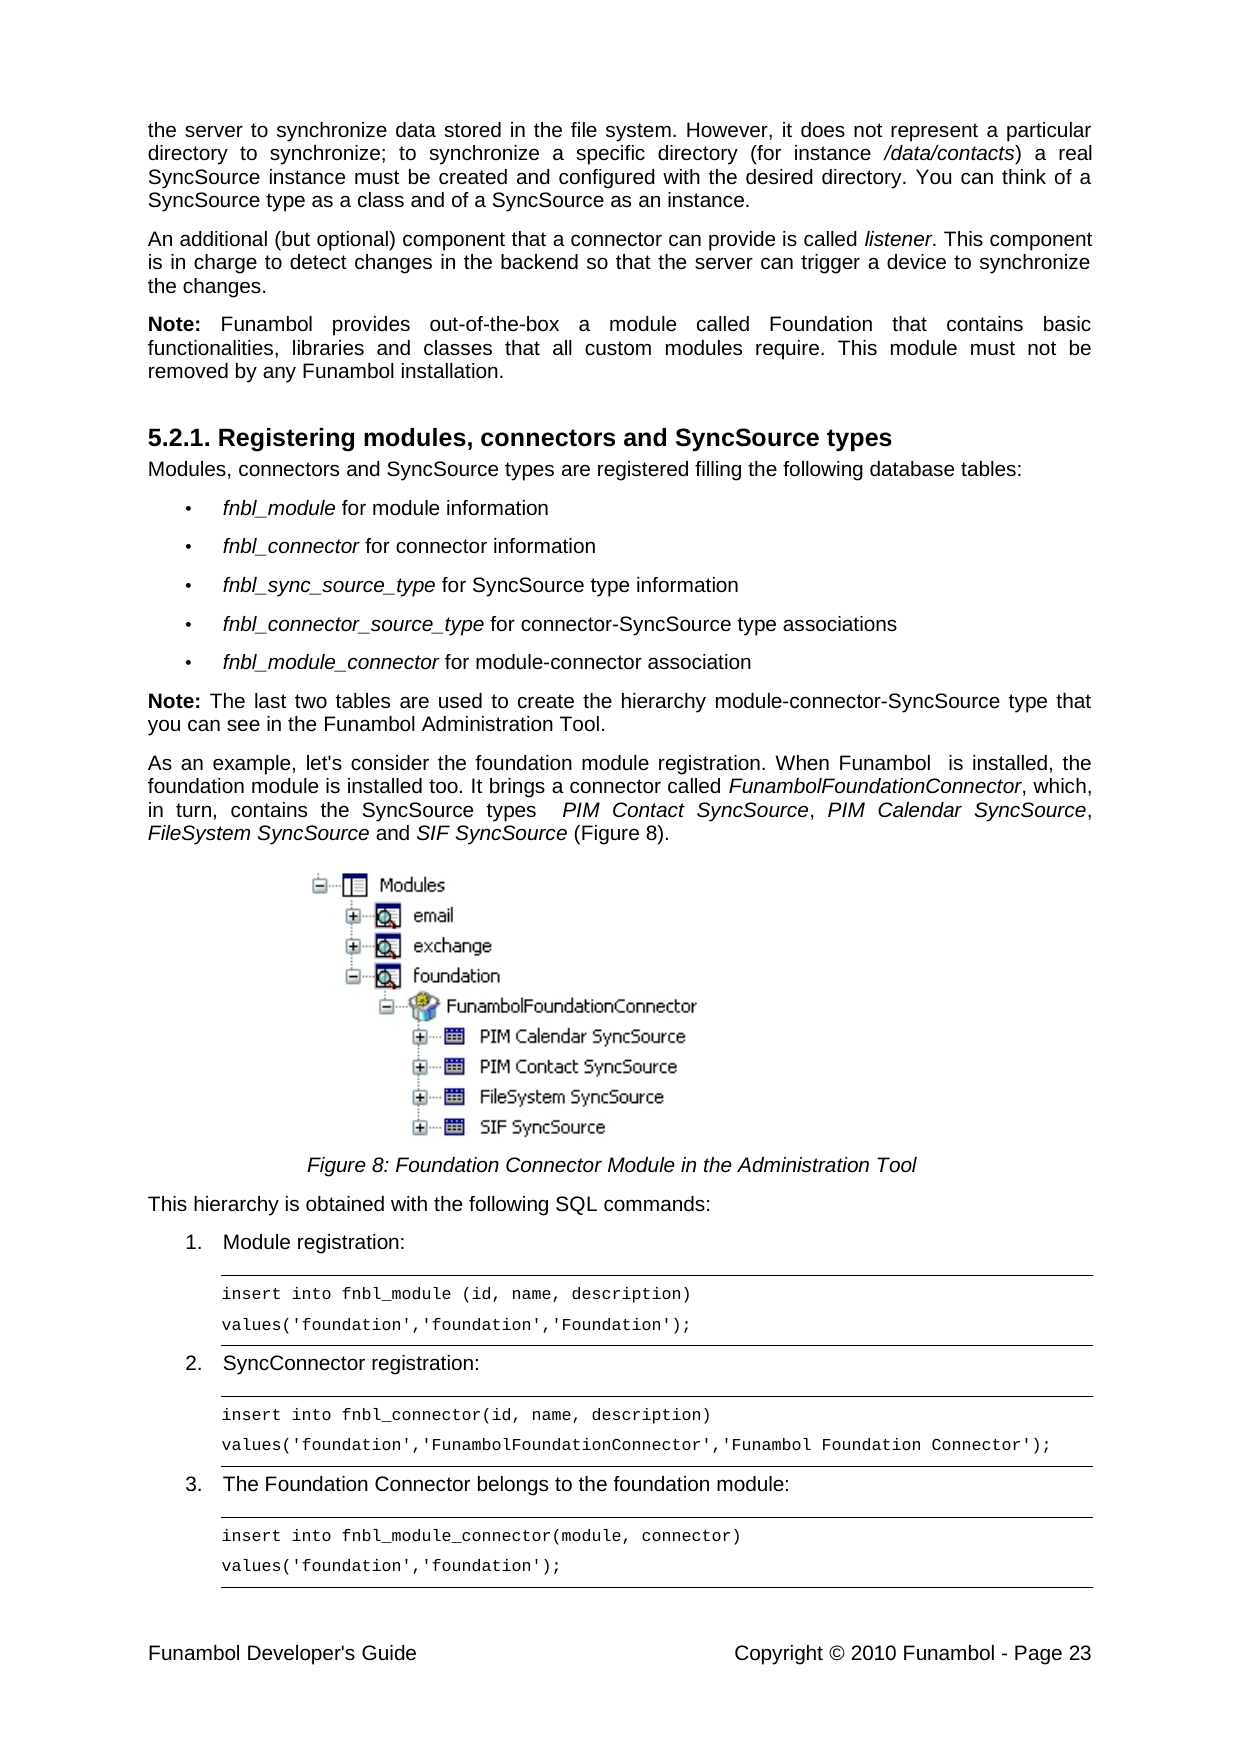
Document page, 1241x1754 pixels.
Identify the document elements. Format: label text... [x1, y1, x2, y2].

text As an example, let's consider the foundation module registration. When Funambol is installed, the foundation module is installed too. It brings a connector called FunambolFoundationConnector, which, in turn, contains the SyncSource types PIM Contact SyncSource, PIM Calendar SyncSource, FileSystem SyncSource and SIF SyncSource (Figure 8). [148, 751, 1093, 845]
text Figure 8: Foundation Connector Module in the Administration Tool [307, 873, 933, 1177]
list fnbl_module_connector for module-connector association [185, 651, 1093, 674]
list The Foundation Connector belongs to the foundation module: [185, 1472, 1093, 1496]
text the server to synchronize data stored in the file system. However, it does not represent a particular directory to synchronize; to synchronize a specific directory (for instance /data/contacts) a real SyncSource instance must be created and configured with the desired directory. You can think of a SyncSource type as a class and of a SyncSource as an instance. [148, 118, 1093, 212]
list fnbl_module for module information [185, 496, 1093, 520]
text values('foundation','foundation'); [221, 1547, 1093, 1587]
text values('foundation','FunambolFoundationConnector','Funambol Foundation Connector'); [221, 1427, 1093, 1466]
list Module registration: [185, 1231, 1093, 1254]
subtitle Registering modules, connectors and SyncSource types [148, 423, 1093, 452]
text An additional (but optional) component that a connector can provide is called listener. This component is in charge to detect changes in the backend so that the server can trigger a device to synchronize the changes. [148, 227, 1093, 298]
list SyncConnector registration: [185, 1351, 1093, 1375]
text Note: The last two tables are used to create the hierarchy module-connector-SyncSource type that you can see in the Funambol Administration Tool. [148, 689, 1093, 736]
text insert into fnbl_module_connector(module, connector) [221, 1518, 1093, 1546]
text Modules, connectors and SyncSource types are registered filling the following database tables: [148, 458, 1093, 481]
list fnbl_connector for connector information [185, 535, 1093, 558]
text This hierarchy is obtained with the following SQL commands: [148, 860, 1093, 1216]
text Note: Funambol provides out-of-the-box a module called Foundation that contains basic functionalities, libraries and classes that all custom modules require. This module must not be removed by any Funambol installation. [148, 313, 1093, 383]
text insert into fnbl_connector(id, name, description) [221, 1397, 1093, 1425]
list fnbl_sync_source_type for SyncSource type information [185, 573, 1093, 597]
list fnbl_connector_source_type for connector-SyncSource type associations [185, 612, 1093, 636]
text values('foundation','foundation','Foundation'); [221, 1306, 1093, 1345]
text insert into fnbl_module (id, name, description) [221, 1276, 1093, 1304]
picture [307, 873, 702, 1139]
